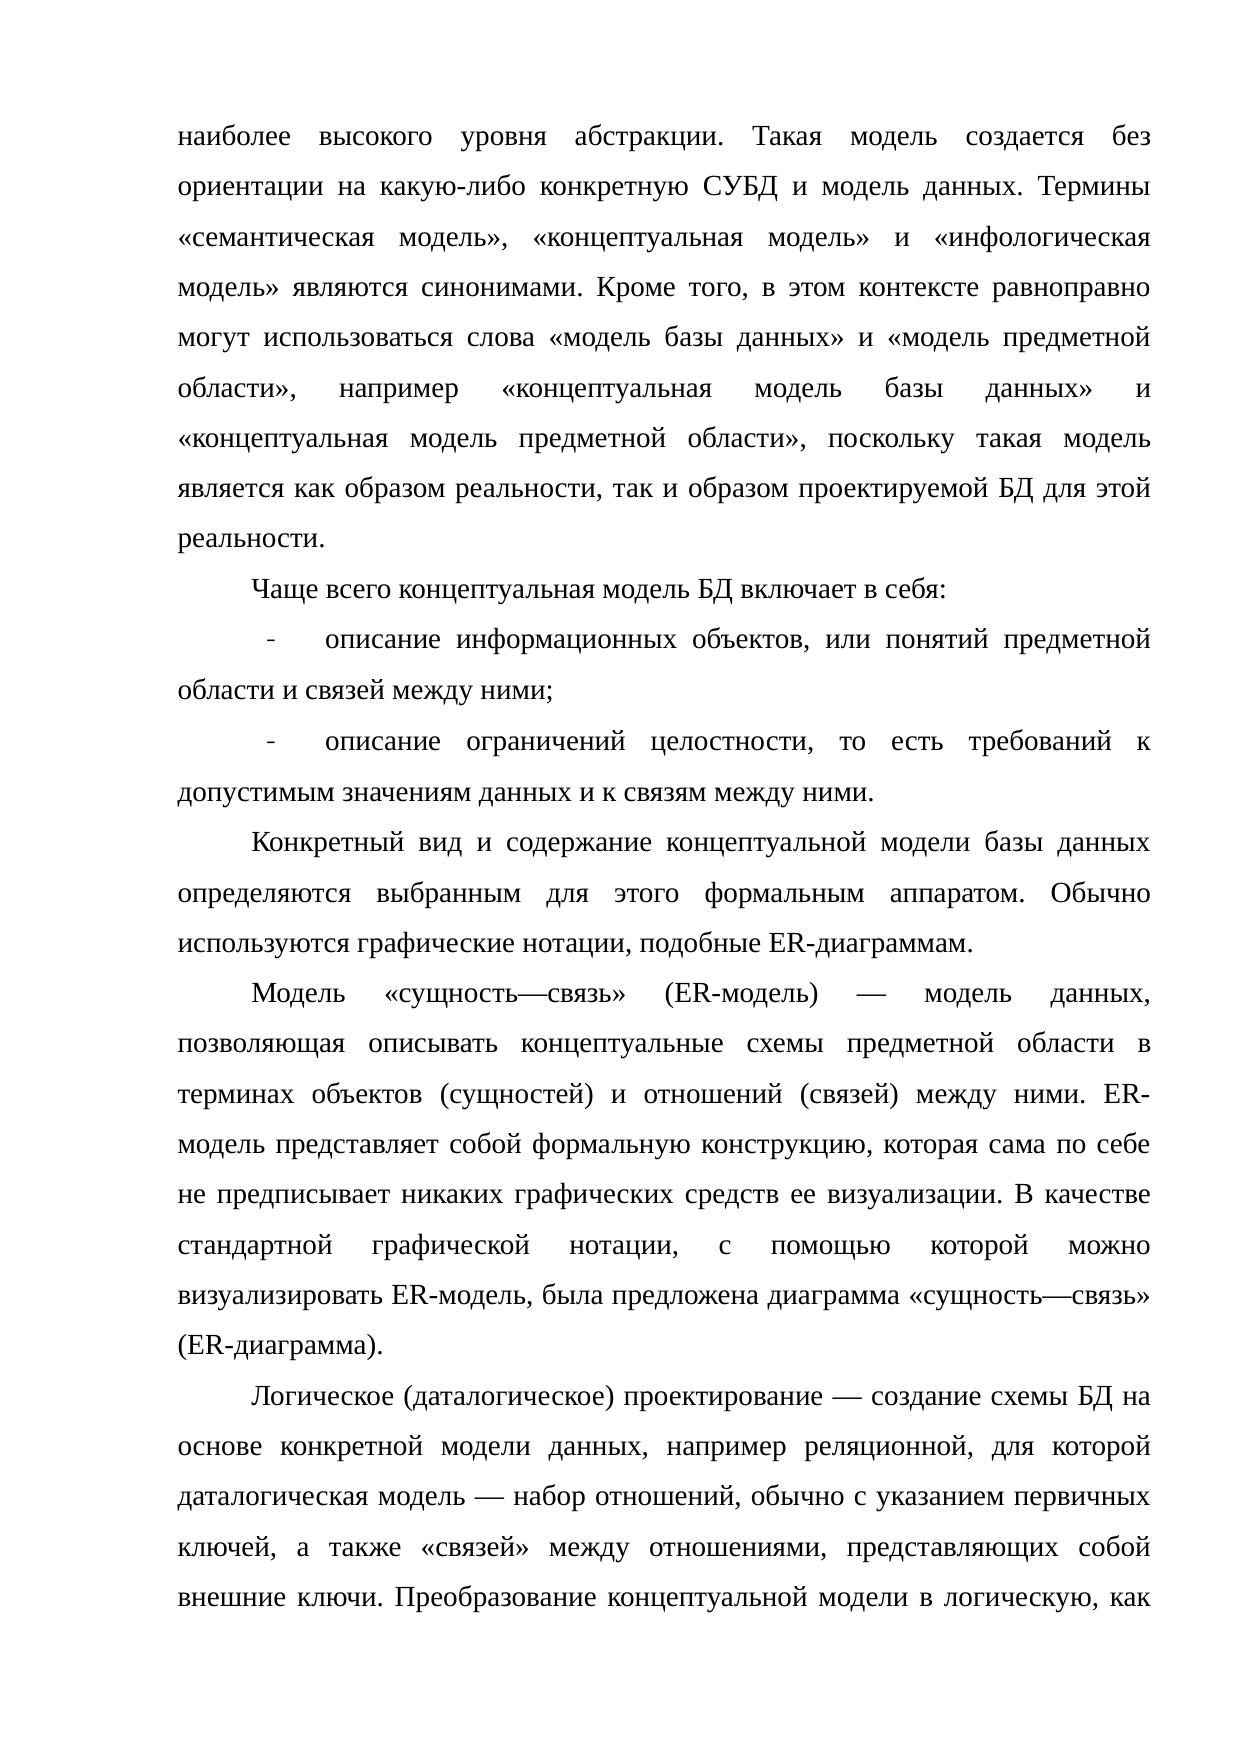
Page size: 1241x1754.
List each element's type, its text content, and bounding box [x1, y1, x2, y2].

text Чаще всего концептуальная модель БД включает в себя: [177, 571, 1152, 604]
text Модель «сущность—связь» (ER-модель) — модель данных, позволяющая описывать концептуальные схемы предметной области в терминах объектов (сущностей) и отношений (связей) между ними. ER-модель представляет собой формальную конструкцию, которая сама по себе не предписывает никаких графических средств ее визуализации. В качестве стандартной графической нотации, с помощью которой можно визуализировать ER-модель, была предложена диаграмма «сущность—связь» (ER-диаграмма). [177, 975, 1152, 1361]
text наиболее высокого уровня абстракции. Такая модель создается без ориентации на какую-либо конкретную СУБД и модель данных. Термины «семантическая модель», «концептуальная модель» и «инфологическая модель» являются синонимами. Кроме того, в этом контексте равноправно могут использоваться слова «модель базы данных» и «модель предметной области», например «концептуальная модель базы данных» и «концептуальная модель предметной области», поскольку такая модель является как образом реальности, так и образом проектируемой БД для этой реальности. [177, 118, 1152, 554]
list описание информационных объектов, или понятий предметной области и связей между ними; [177, 621, 1152, 706]
list описание ограничений целостности, то есть требований к допустимым значениям данных и к связям между ними. [177, 723, 1152, 808]
text Конкретный вид и содержание концептуальной модели базы данных определяются выбранным для этого формальным аппаратом. Обычно используются графические нотации, подобные ER-диаграммам. [177, 824, 1152, 958]
text Логическое (даталогическое) проектирование — создание схемы БД на основе конкретной модели данных, например реляционной, для которой даталогическая модель — набор отношений, обычно с указанием первичных ключей, а также «связей» между отношениями, представляющих собой внешние ключи. Преобразование концептуальной модели в логическую, как [177, 1378, 1152, 1613]
